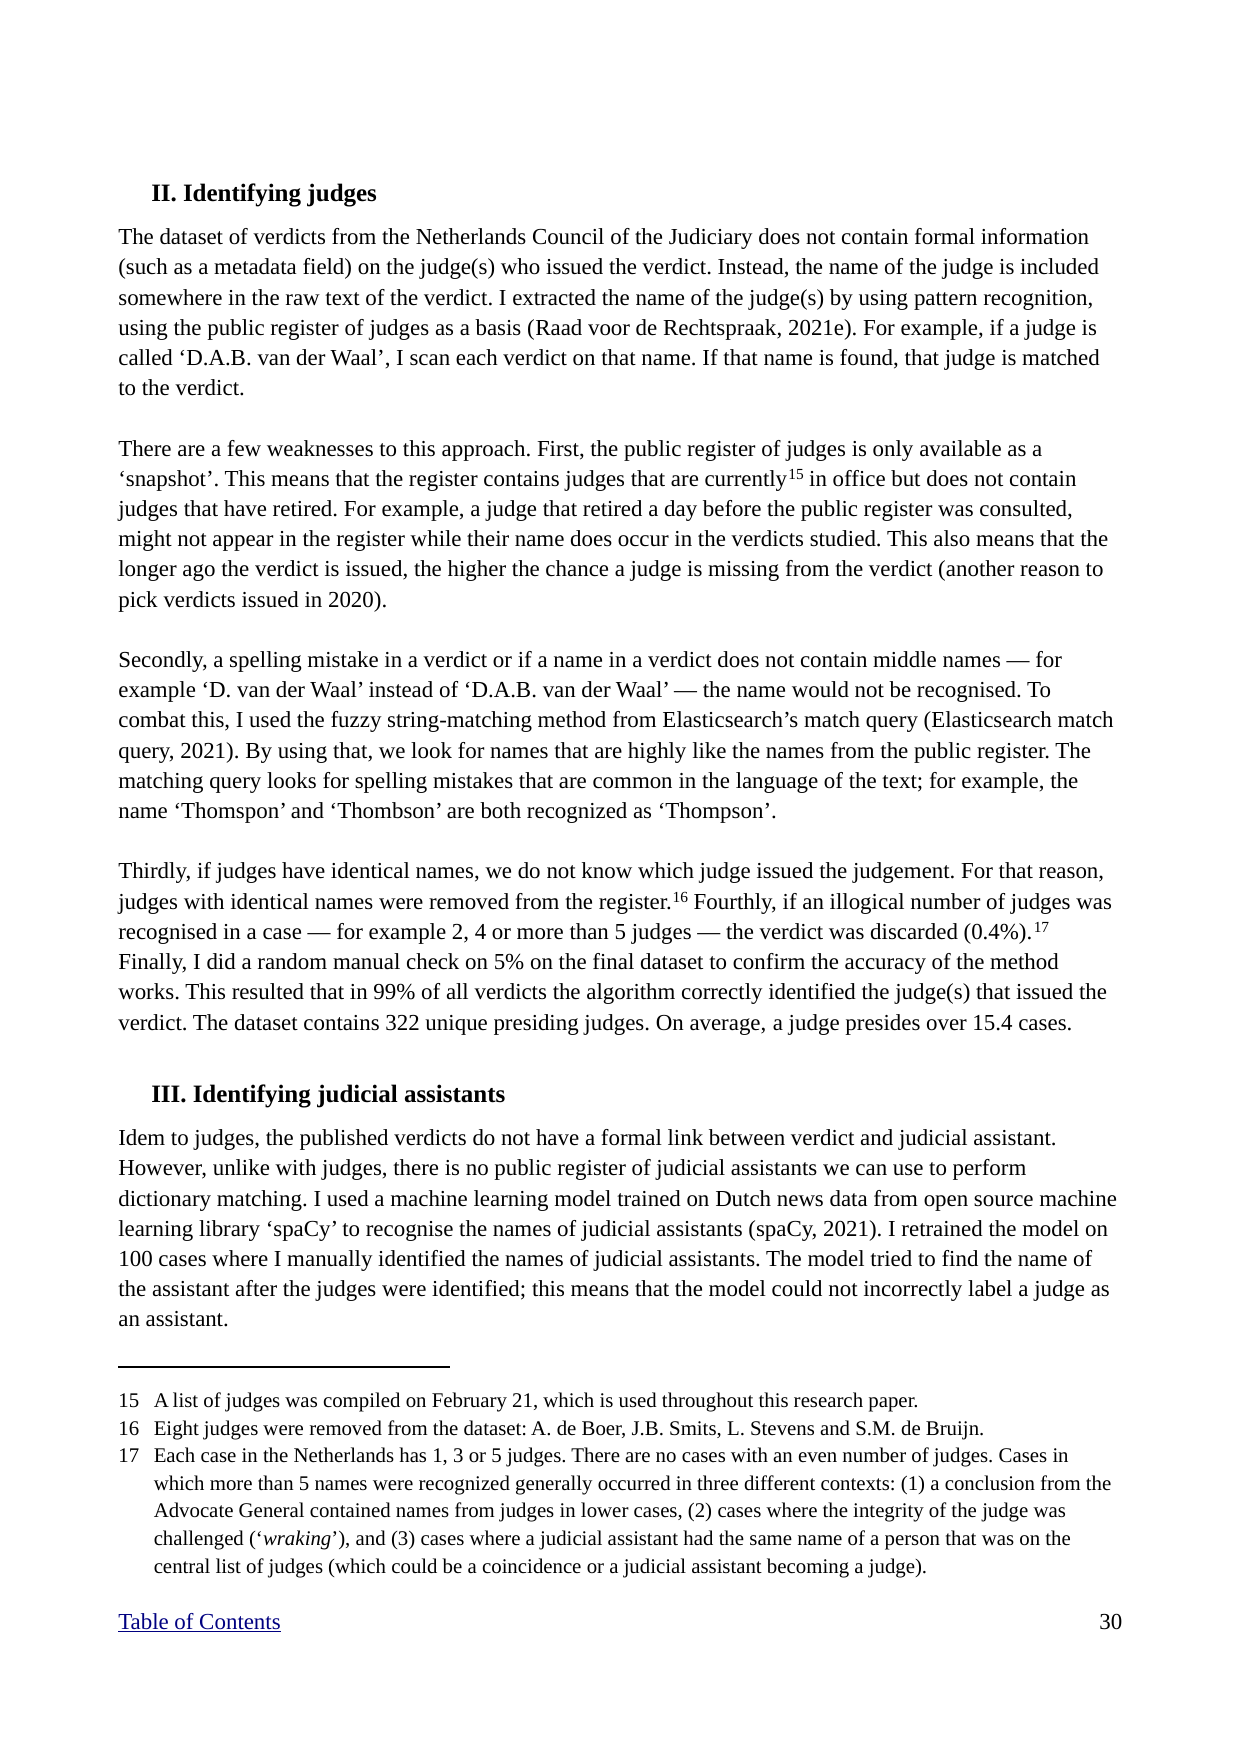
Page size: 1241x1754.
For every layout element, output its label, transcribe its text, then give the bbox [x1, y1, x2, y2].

text The dataset of verdicts from the Netherlands Council of the Judiciary does not contain formal information (such as a metadata field) on the judge(s) who issued the verdict. Instead, the name of the judge is included somewhere in the raw text of the verdict. I extracted the name of the judge(s) by using pattern recognition, using the public register of judges as a basis (Raad voor de Rechtspraak, 2021e). For example, if a judge is called ‘D.A.B. van der Waal’, I scan each verdict on that name. If that name is found, that judge is matched to the verdict. [118, 223, 1122, 401]
text A list of judges was compiled on February 21, which is used throughout this research paper. [118, 1388, 1122, 1412]
subtitle III. Identifying judicial assistants [151, 1079, 1122, 1108]
text There are a few weaknesses to this approach. First, the public register of judges is only available as a ‘snapshot’. This means that the register contains judges that are currently in office but does not contain judges that have retired. For example, a judge that retired a day before the public register was consulted, might not appear in the register while their name does occur in the verdicts studied. This also means that the longer ago the verdict is issued, the higher the chance a judge is missing from the verdict (another reason to pick verdicts issued in 2020). [118, 434, 1122, 612]
text Idem to judges, the published verdicts do not have a formal link between verdict and judicial assistant. However, unlike with judges, there is no public register of judicial assistants we can use to perform dictionary matching. I used a machine learning model trained on Dutch news data from open source machine learning library ‘spaCy’ to recognise the names of judicial assistants (spaCy, 2021). I retrained the model on 100 cases where I manually identified the names of judicial assistants. The model tried to find the name of the assistant after the judges were identified; this means that the model could not incorrectly label a judge as an assistant. [118, 1124, 1122, 1332]
text Finally, I did a random manual check on 5% on the final dataset to confirm the accuracy of the method works. This resulted that in 99% of all verdicts the algorithm correctly identified the judge(s) that issued the verdict. The dataset contains 322 unique presiding judges. On average, a judge presides over 15.4 cases. [118, 948, 1122, 1035]
text Eight judges were removed from the dataset: A. de Boer, J.B. Smits, L. Stevens and S.M. de Bruijn. [118, 1416, 1122, 1439]
text Secondly, a spelling mistake in a verdict or if a name in a verdict does not contain middle names — for example ‘D. van der Waal’ instead of ‘D.A.B. van der Waal’ — the name would not be recognised. To combat this, I used the fuzzy string-matching method from Elasticsearch’s match query (Elasticsearch match query, 2021). By using that, we look for names that are highly like the names from the public register. The matching query looks for spelling mistakes that are common in the language of the text; for example, the name ‘Thomspon’ and ‘Thombson’ are both recognized as ‘Thompson’. [118, 646, 1122, 823]
text Thirdly, if judges have identical names, we do not know which judge issued the judgement. For that reason, judges with identical names were removed from the register. Fourthly, if an illogical number of judges was recognised in a case — for example 2, 4 or more than 5 judges — the verdict was discarded (0.4%). [118, 857, 1122, 944]
text Each case in the Netherlands has 1, 3 or 5 judges. There are no cases with an even number of judges. Cases in which more than 5 names were recognized generally occurred in three different contexts: (1) a conclusion from the Advocate General contained names from judges in lower cases, (2) cases where the integrity of the judge was challenged (‘wraking’), and (3) cases where a judicial assistant had the same name of a person that was on the central list of judges (which could be a coincidence or a judicial assistant becoming a judge). [118, 1443, 1122, 1578]
subtitle II. Identifying judges [151, 178, 1122, 207]
